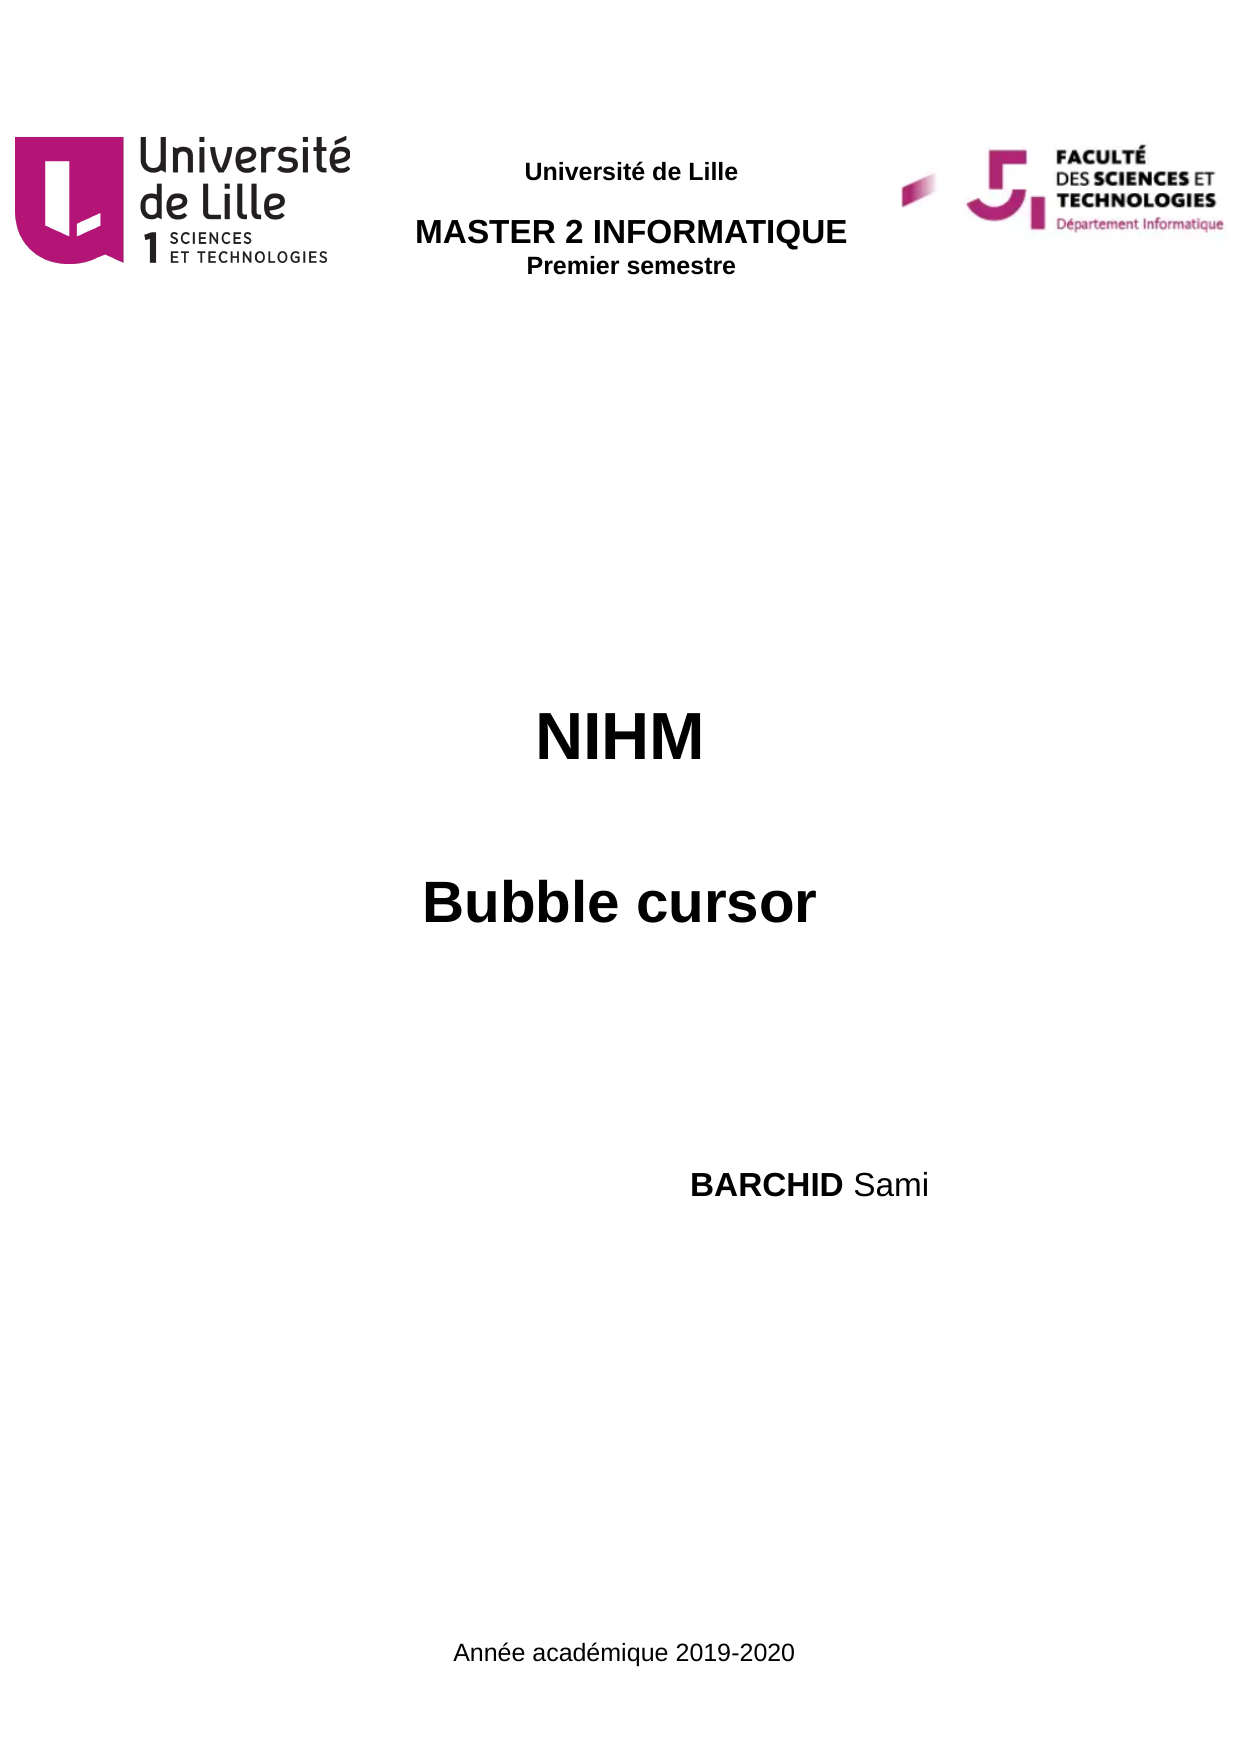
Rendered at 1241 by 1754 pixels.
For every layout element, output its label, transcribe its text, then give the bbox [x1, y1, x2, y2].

text Premier semestre [365, 251, 897, 280]
text BARCHID Sami [690, 1165, 1153, 1203]
picture [15, 135, 350, 264]
subtitle Université de Lille [365, 157, 897, 185]
text MASTER 2 INFORMATIQUE [365, 213, 897, 251]
subtitle Bubble cursor [109, 868, 1131, 935]
picture [901, 132, 1228, 252]
text Année académique 2019-2020 [417, 1638, 831, 1667]
subtitle NIHM [109, 697, 1131, 773]
